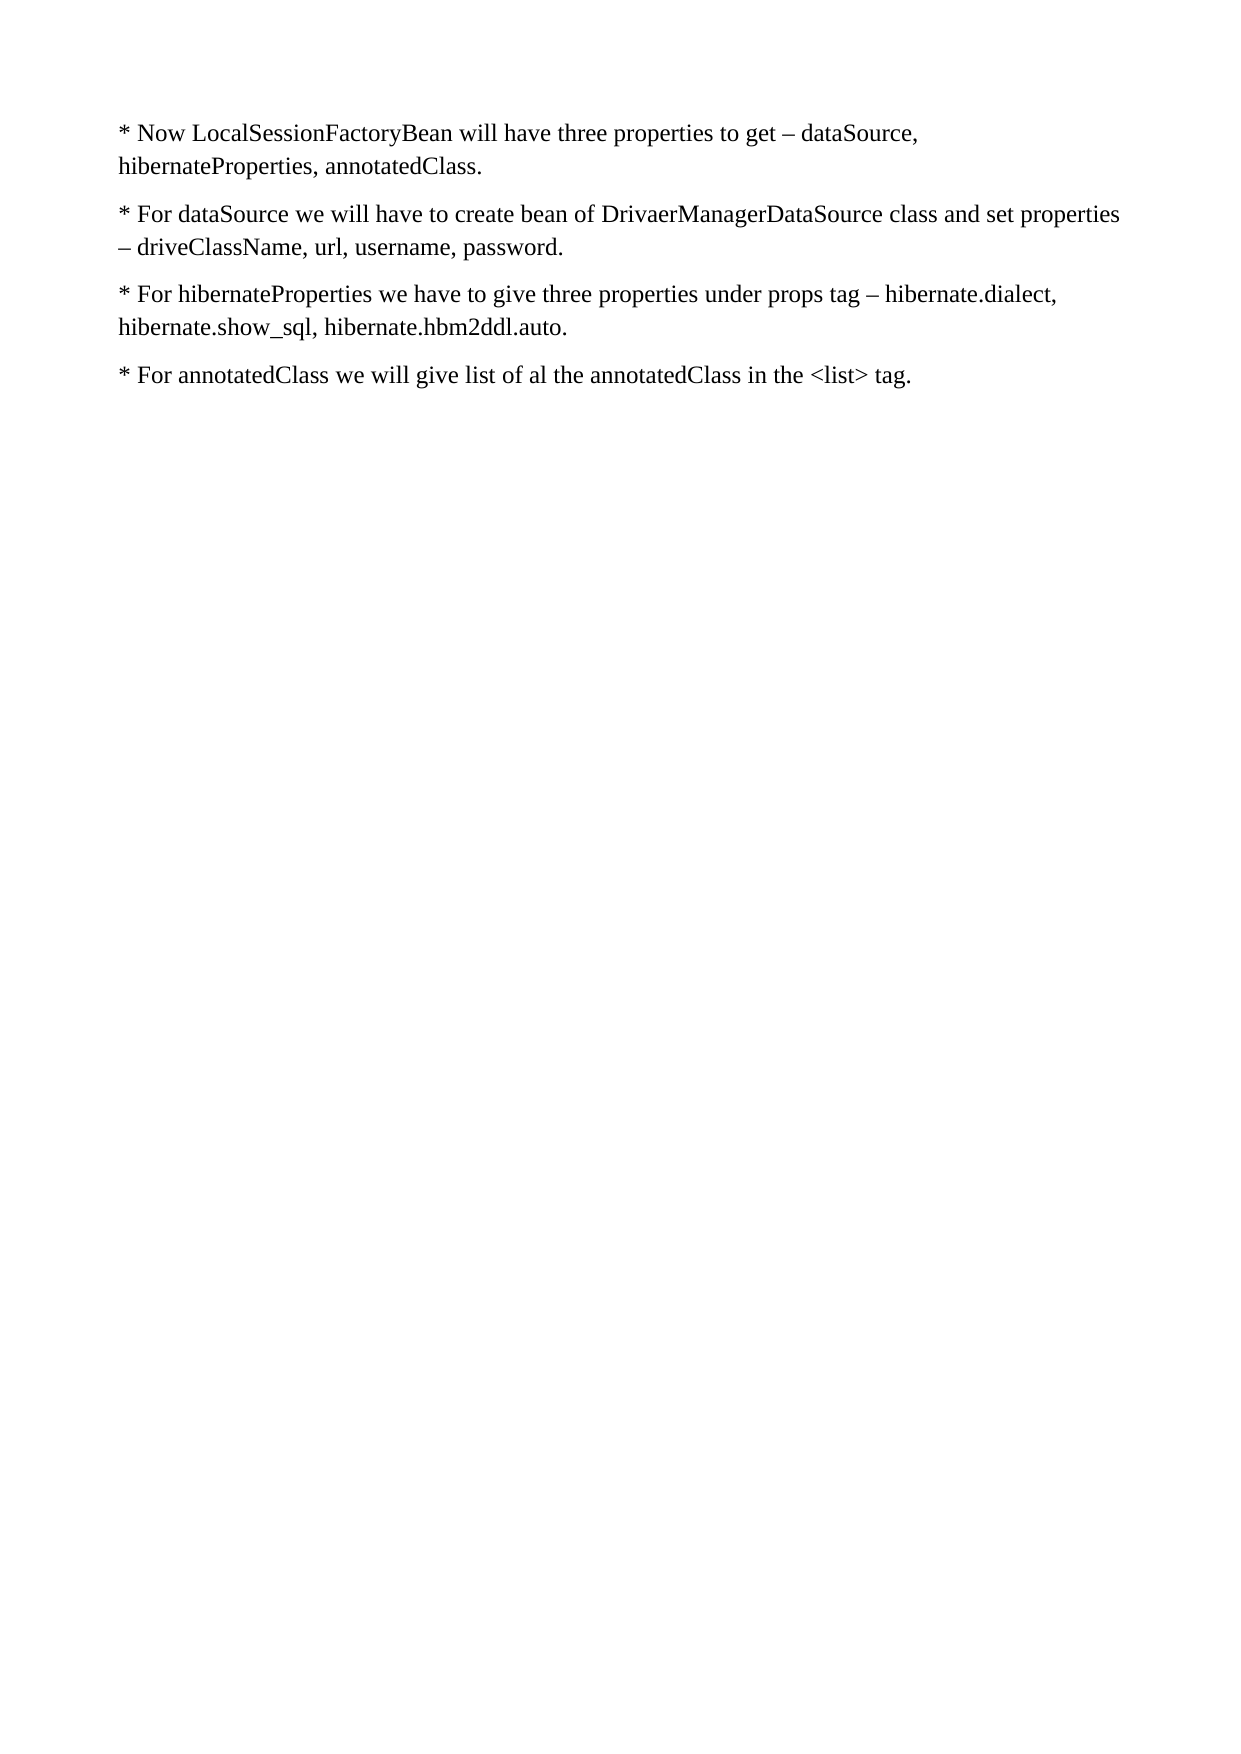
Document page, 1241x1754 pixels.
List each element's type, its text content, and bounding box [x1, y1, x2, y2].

text * Now LocalSessionFactoryBean will have three properties to get – dataSource, hibernateProperties, annotatedClass. [118, 118, 1122, 180]
text * For hibernateProperties we have to give three properties under props tag – hibernate.dialect, hibernate.show_sql, hibernate.hbm2ddl.auto. [118, 279, 1122, 341]
text * For annotatedClass we will give list of al the annotatedClass in the <list> tag. [118, 360, 1122, 389]
text * For dataSource we will have to create bean of DrivaerManagerDataSource class and set properties – driveClassName, url, username, password. [118, 199, 1122, 261]
